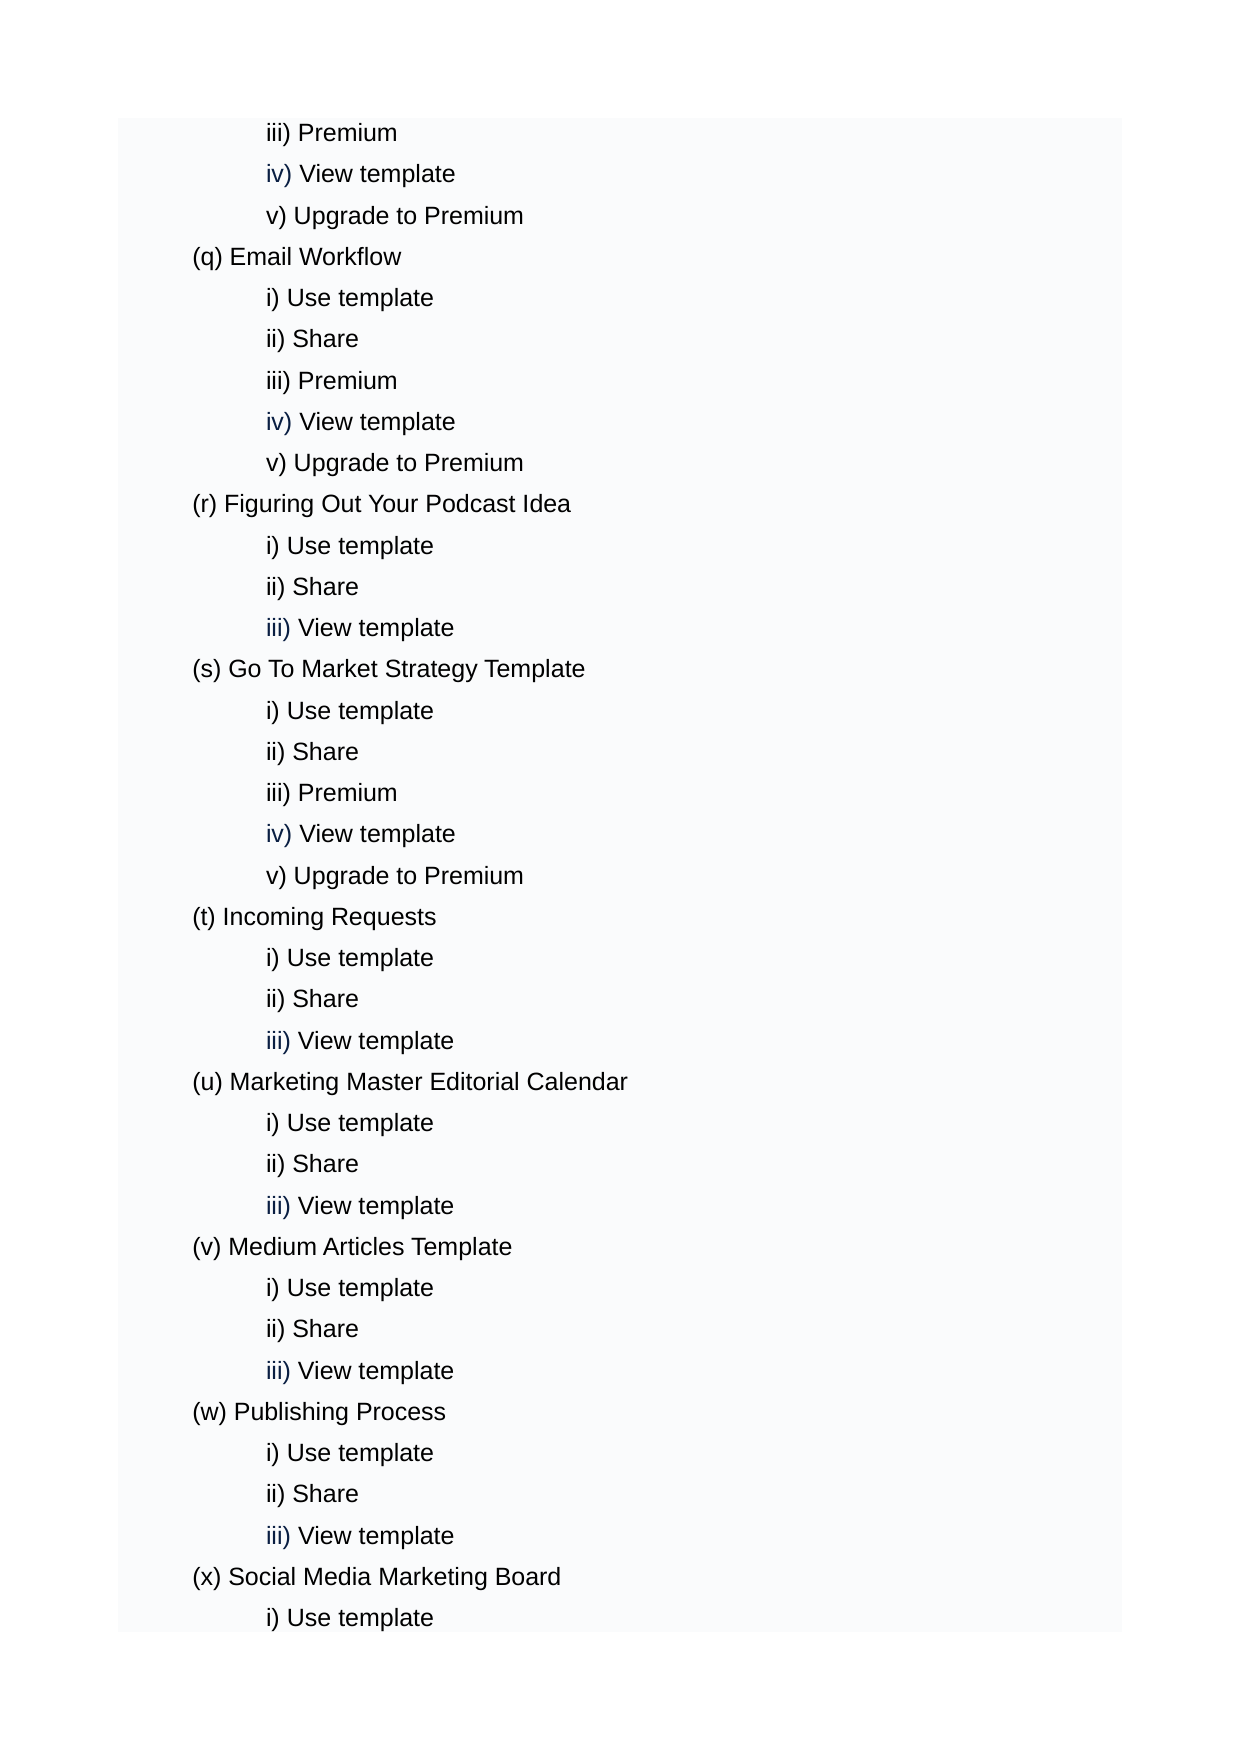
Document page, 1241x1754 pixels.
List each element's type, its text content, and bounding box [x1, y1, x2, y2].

text (s) Go To Market Strategy Template [118, 654, 1122, 683]
text ii) Share [118, 1149, 1122, 1178]
text v) Upgrade to Premium [118, 448, 1122, 477]
text ii) Share [118, 1479, 1122, 1508]
text iii) Premium [118, 118, 1122, 147]
text iv) View template [118, 819, 1122, 848]
text v) Upgrade to Premium [118, 861, 1122, 889]
text iii) View template [118, 1191, 1122, 1219]
text ii) Share [118, 737, 1122, 766]
text ii) Share [118, 324, 1122, 353]
text ii) Share [118, 984, 1122, 1013]
text (r) Figuring Out Your Podcast Idea [118, 489, 1122, 518]
text (w) Publishing Process [118, 1397, 1122, 1426]
text i) Use template [118, 283, 1122, 312]
text (t) Incoming Requests [118, 902, 1122, 931]
text iv) View template [118, 159, 1122, 188]
text (v) Medium Articles Template [118, 1232, 1122, 1261]
text i) Use template [118, 1108, 1122, 1137]
text (x) Social Media Marketing Board [118, 1562, 1122, 1591]
text ii) Share [118, 572, 1122, 601]
text i) Use template [118, 531, 1122, 559]
text i) Use template [118, 1438, 1122, 1467]
text i) Use template [118, 1603, 1122, 1632]
text (u) Marketing Master Editorial Calendar [118, 1067, 1122, 1096]
text iii) Premium [118, 366, 1122, 394]
text iii) Premium [118, 778, 1122, 807]
text ii) Share [118, 1314, 1122, 1343]
text i) Use template [118, 696, 1122, 724]
text iii) View template [118, 1026, 1122, 1054]
text iii) View template [118, 1521, 1122, 1549]
text v) Upgrade to Premium [118, 201, 1122, 229]
text iv) View template [118, 407, 1122, 436]
text iii) View template [118, 613, 1122, 642]
text i) Use template [118, 943, 1122, 972]
text iii) View template [118, 1356, 1122, 1384]
text i) Use template [118, 1273, 1122, 1302]
text (q) Email Workflow [118, 242, 1122, 271]
